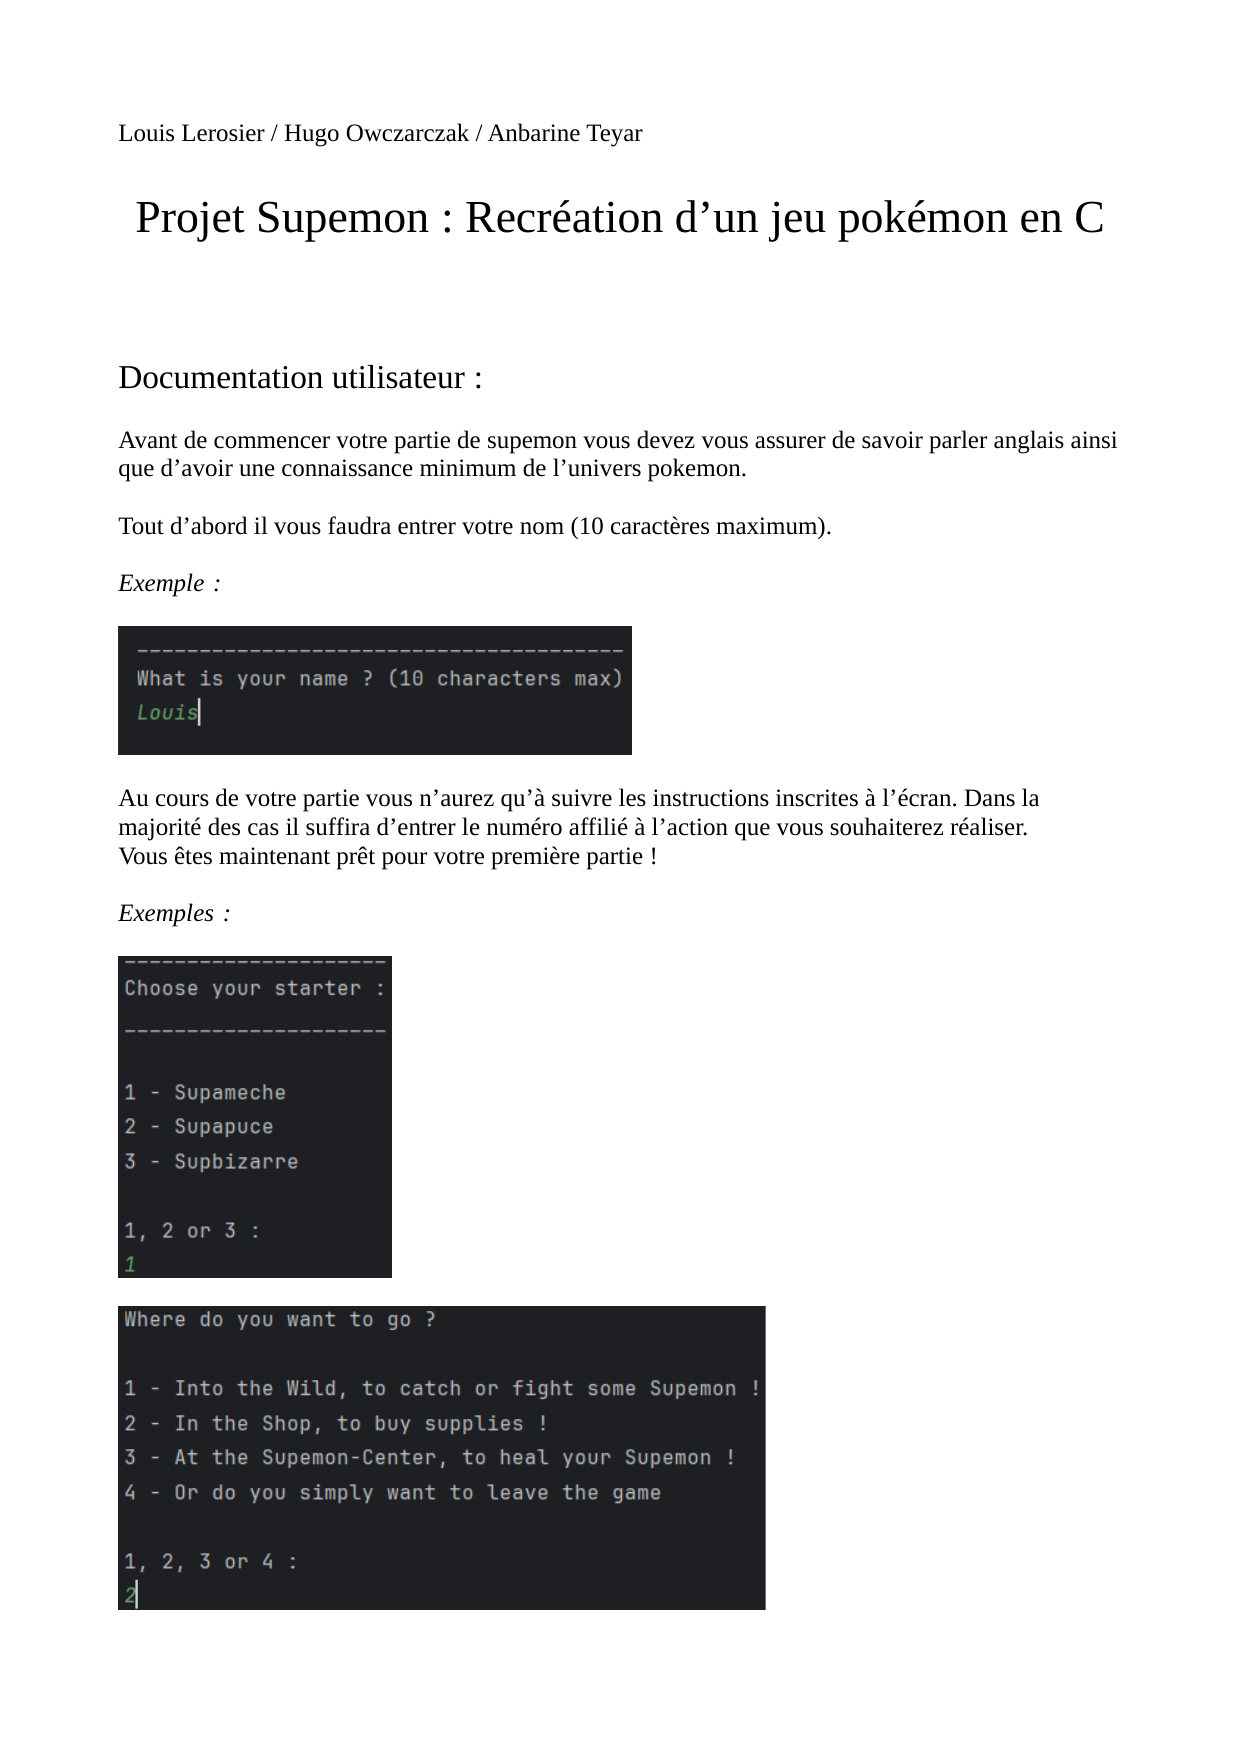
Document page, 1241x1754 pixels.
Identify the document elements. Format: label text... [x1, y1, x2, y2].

text Avant de commencer votre partie de supemon vous devez vous assurer de savoir parler anglais ainsi que d’avoir une connaissance minimum de l’univers pokemon. [118, 425, 1122, 482]
text Exemples : [118, 898, 1122, 927]
text Louis Lerosier / Hugo Owczarczak / Anbarine Teyar [118, 118, 1122, 147]
text Documentation utilisateur : [118, 358, 1122, 396]
text Vous êtes maintenant prêt pour votre première partie ! [118, 841, 1122, 870]
text Exemple : [118, 568, 1122, 597]
text Tout d’abord il vous faudra entrer votre nom (10 caractères maximum). [118, 511, 1122, 540]
text Projet Supemon : Recréation d’un jeu pokémon en C [118, 190, 1122, 243]
text Au cours de votre partie vous n’aurez qu’à suivre les instructions inscrites à l’écran. Dans la majorité des cas il suffira d’entrer le numéro affilié à l’action que vous souhaiterez réaliser. [118, 783, 1122, 841]
